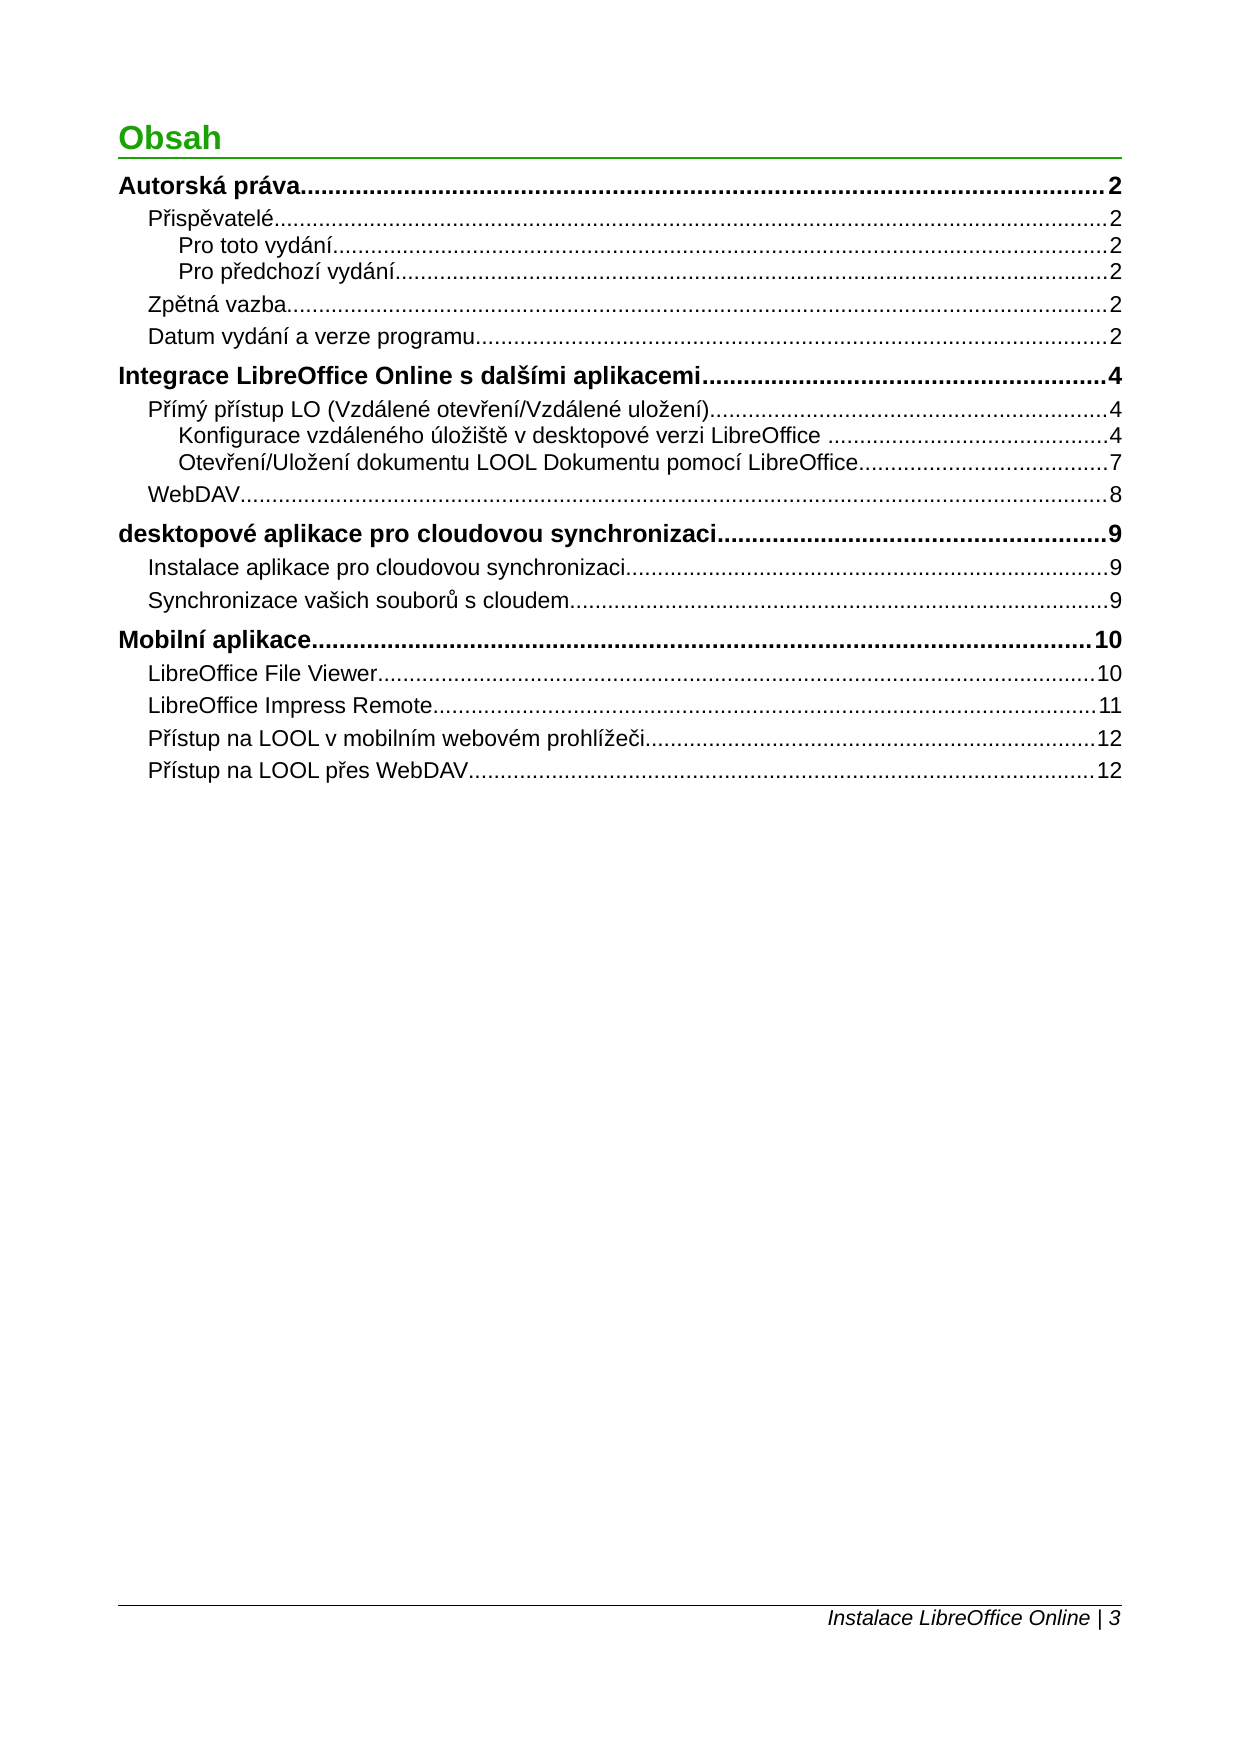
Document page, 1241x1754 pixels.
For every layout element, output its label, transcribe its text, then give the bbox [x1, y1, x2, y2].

text LibreOffice Impress Remote 11 [148, 692, 1122, 718]
text LibreOffice File Viewer 10 [148, 660, 1122, 686]
subtitle Obsah [118, 118, 1122, 157]
text Zpětná vazba 2 [148, 291, 1122, 317]
text Pro předchozí vydání 2 [178, 258, 1122, 284]
text Přístup na LOOL v mobilním webovém prohlížeči 12 [148, 724, 1122, 751]
text Datum vydání a verze programu 2 [148, 323, 1122, 349]
text Přístup na LOOL přes WebDAV 12 [148, 757, 1122, 783]
text desktopové aplikace pro cloudovou synchronizaci 9 [118, 519, 1122, 548]
text Integrace LibreOffice Online s dalšími aplikacemi 4 [118, 361, 1122, 390]
text Synchronizace vašich souborů s cloudem 9 [148, 587, 1122, 613]
text Konfigurace vzdáleného úložiště v desktopové verzi LibreOffice 4 [178, 422, 1122, 449]
text WebDAV 8 [148, 481, 1122, 507]
text Mobilní aplikace 10 [118, 625, 1122, 654]
text Pro toto vydání 2 [178, 232, 1122, 258]
text Instalace aplikace pro cloudovou synchronizaci 9 [148, 554, 1122, 581]
text Přímý přístup LO (Vzdálené otevření/Vzdálené uložení) 4 [148, 396, 1122, 422]
text Otevření/Uložení dokumentu LOOL Dokumentu pomocí LibreOffice 7 [178, 449, 1122, 475]
text Přispěvatelé 2 [148, 205, 1122, 232]
text Autorská práva 2 [118, 171, 1122, 199]
